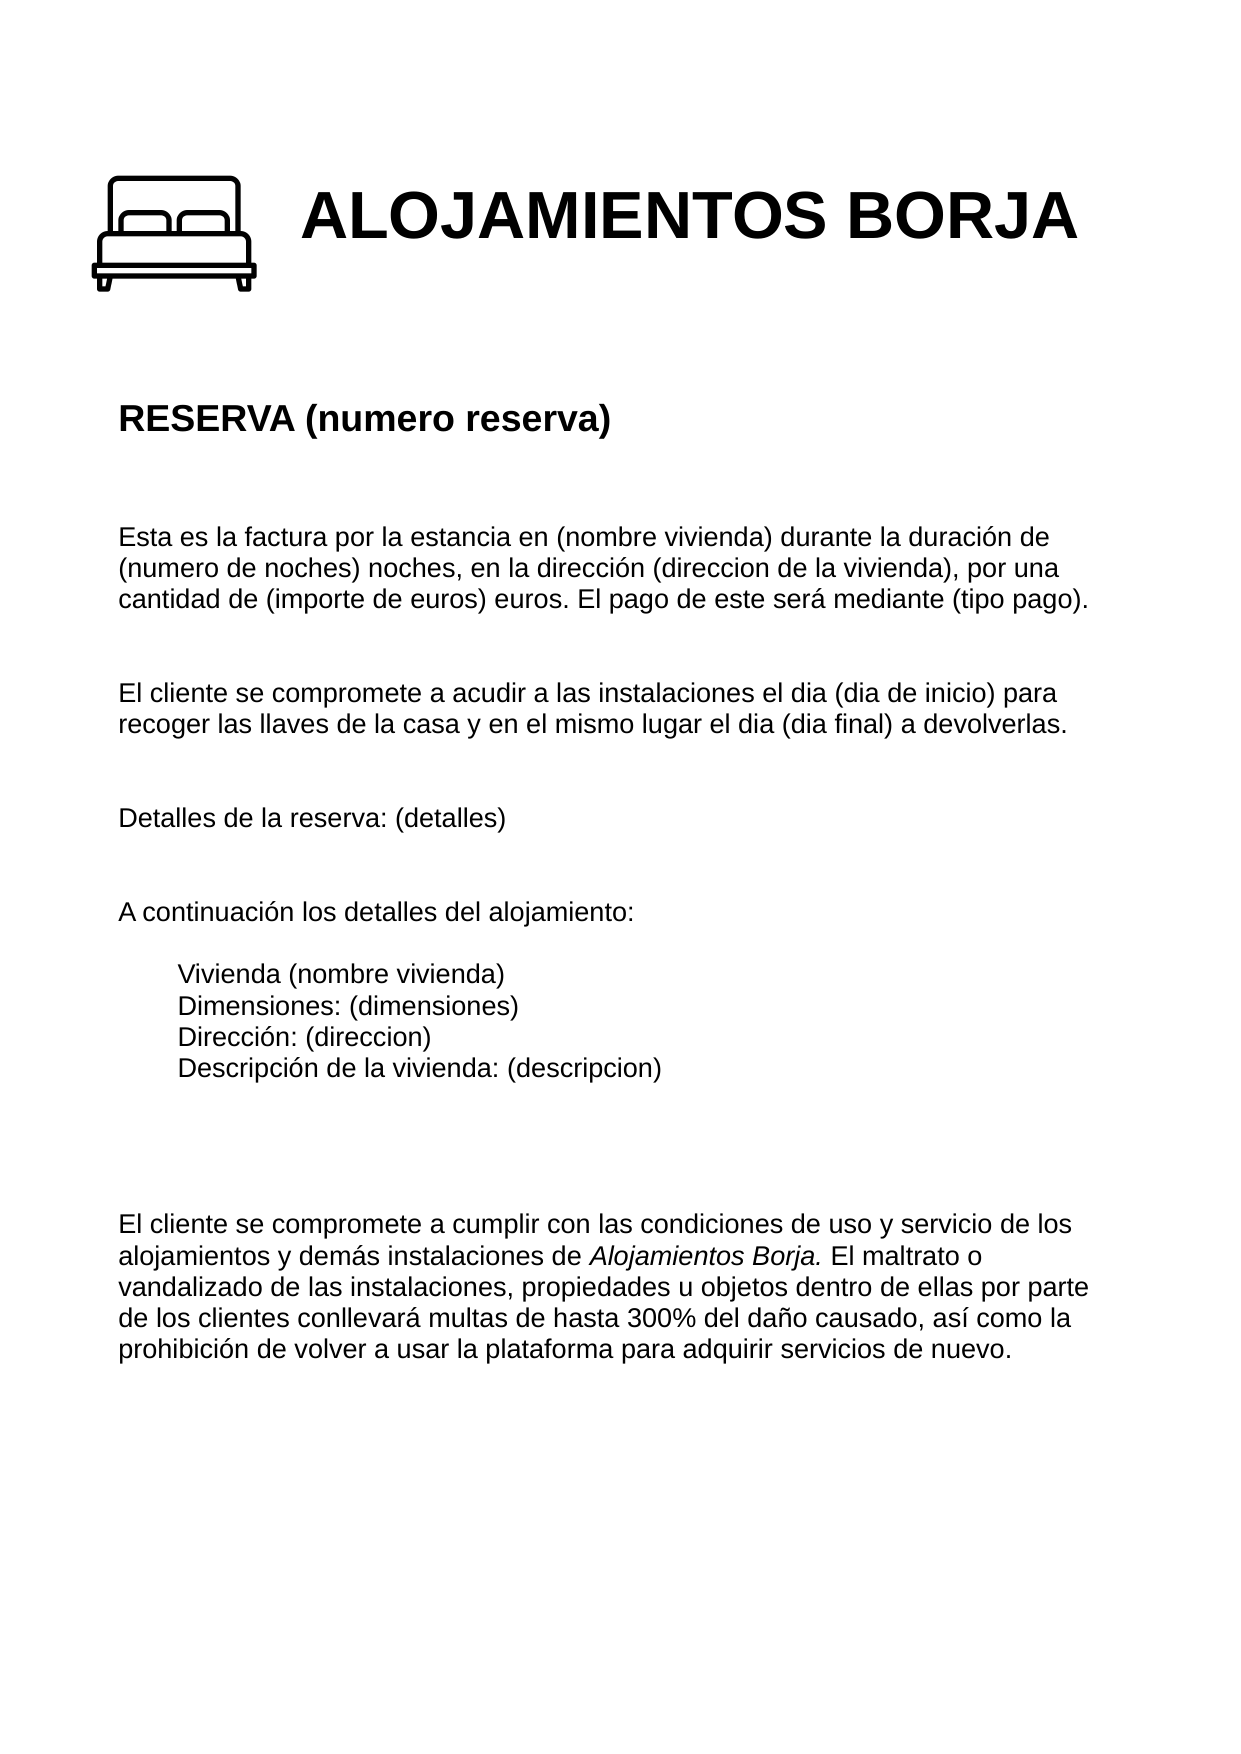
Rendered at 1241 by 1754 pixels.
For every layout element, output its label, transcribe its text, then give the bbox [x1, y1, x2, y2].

text Detalles de la reserva: (detalles) [118, 802, 1122, 833]
text El cliente se compromete a acudir a las instalaciones el dia (dia de inicio) para recoger las llaves de la casa y en el mismo lugar el dia (dia final) a devolverlas. [118, 677, 1122, 739]
text Dirección: (direccion) [177, 1021, 1063, 1052]
text El cliente se compromete a cumplir con las condiciones de uso y servicio de los alojamientos y demás instalaciones de Alojamientos Borja. El maltrato o vandalizado de las instalaciones, propiedades u objetos dentro de ellas por parte de los clientes conllevará multas de hasta 300% del daño causado, así como la prohibición de volver a usar la plataforma para adquirir servicios de nuevo. [118, 1208, 1122, 1364]
text Descripción de la vivienda: (descripcion) [177, 1052, 1063, 1083]
text Esta es la factura por la estancia en (nombre vivienda) durante la duración de (numero de noches) noches, en la dirección (direccion de la vivienda), por una cantidad de (importe de euros) euros. El pago de este será mediante (tipo pago). [118, 521, 1122, 614]
text Dimensiones: (dimensiones) [177, 989, 1063, 1021]
picture [89, 149, 259, 318]
text RESERVA (numero reserva) [118, 396, 1122, 439]
text A continuación los detalles del alojamiento: [118, 896, 1122, 927]
text Vivienda (nombre vivienda) [177, 958, 1063, 989]
text ALOJAMIENTOS BORJA [259, 176, 1122, 252]
